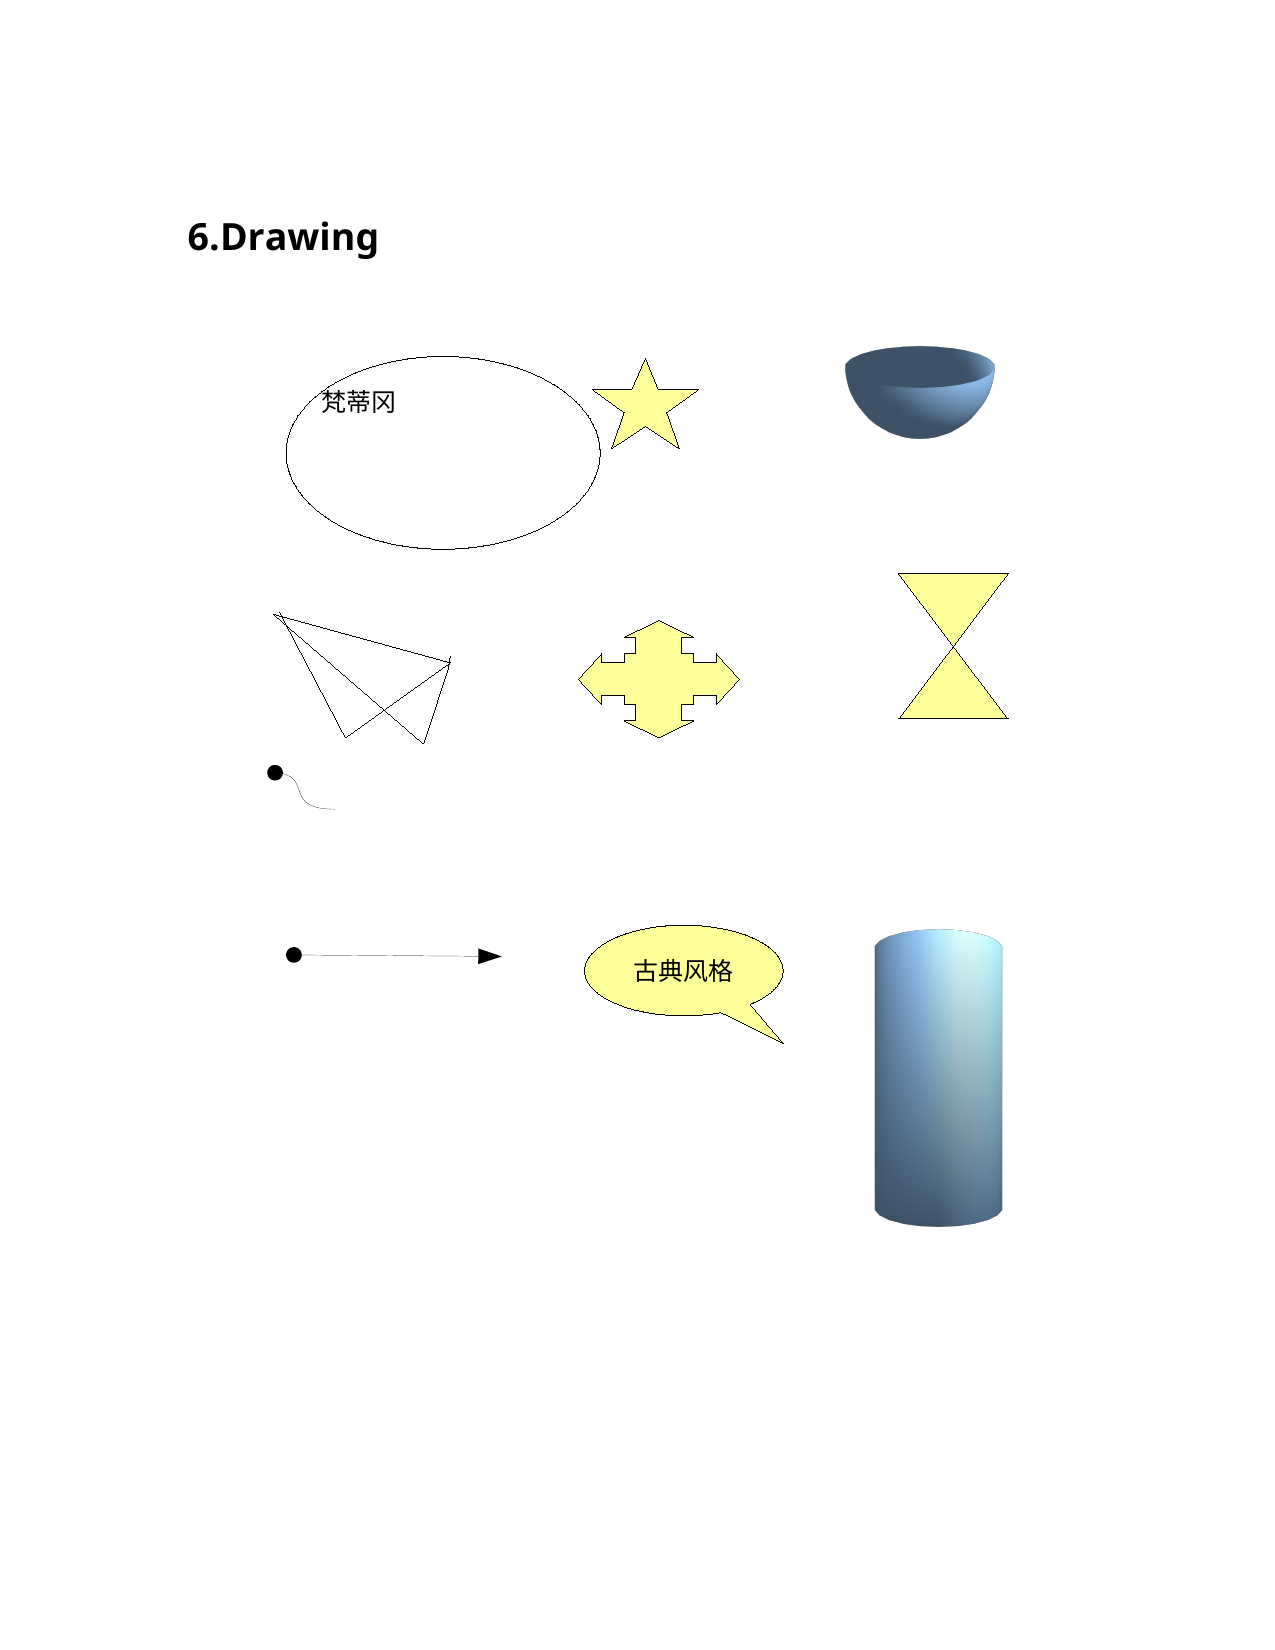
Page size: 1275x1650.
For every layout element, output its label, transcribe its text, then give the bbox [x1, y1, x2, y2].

subtitle Drawing [187, 210, 1087, 261]
